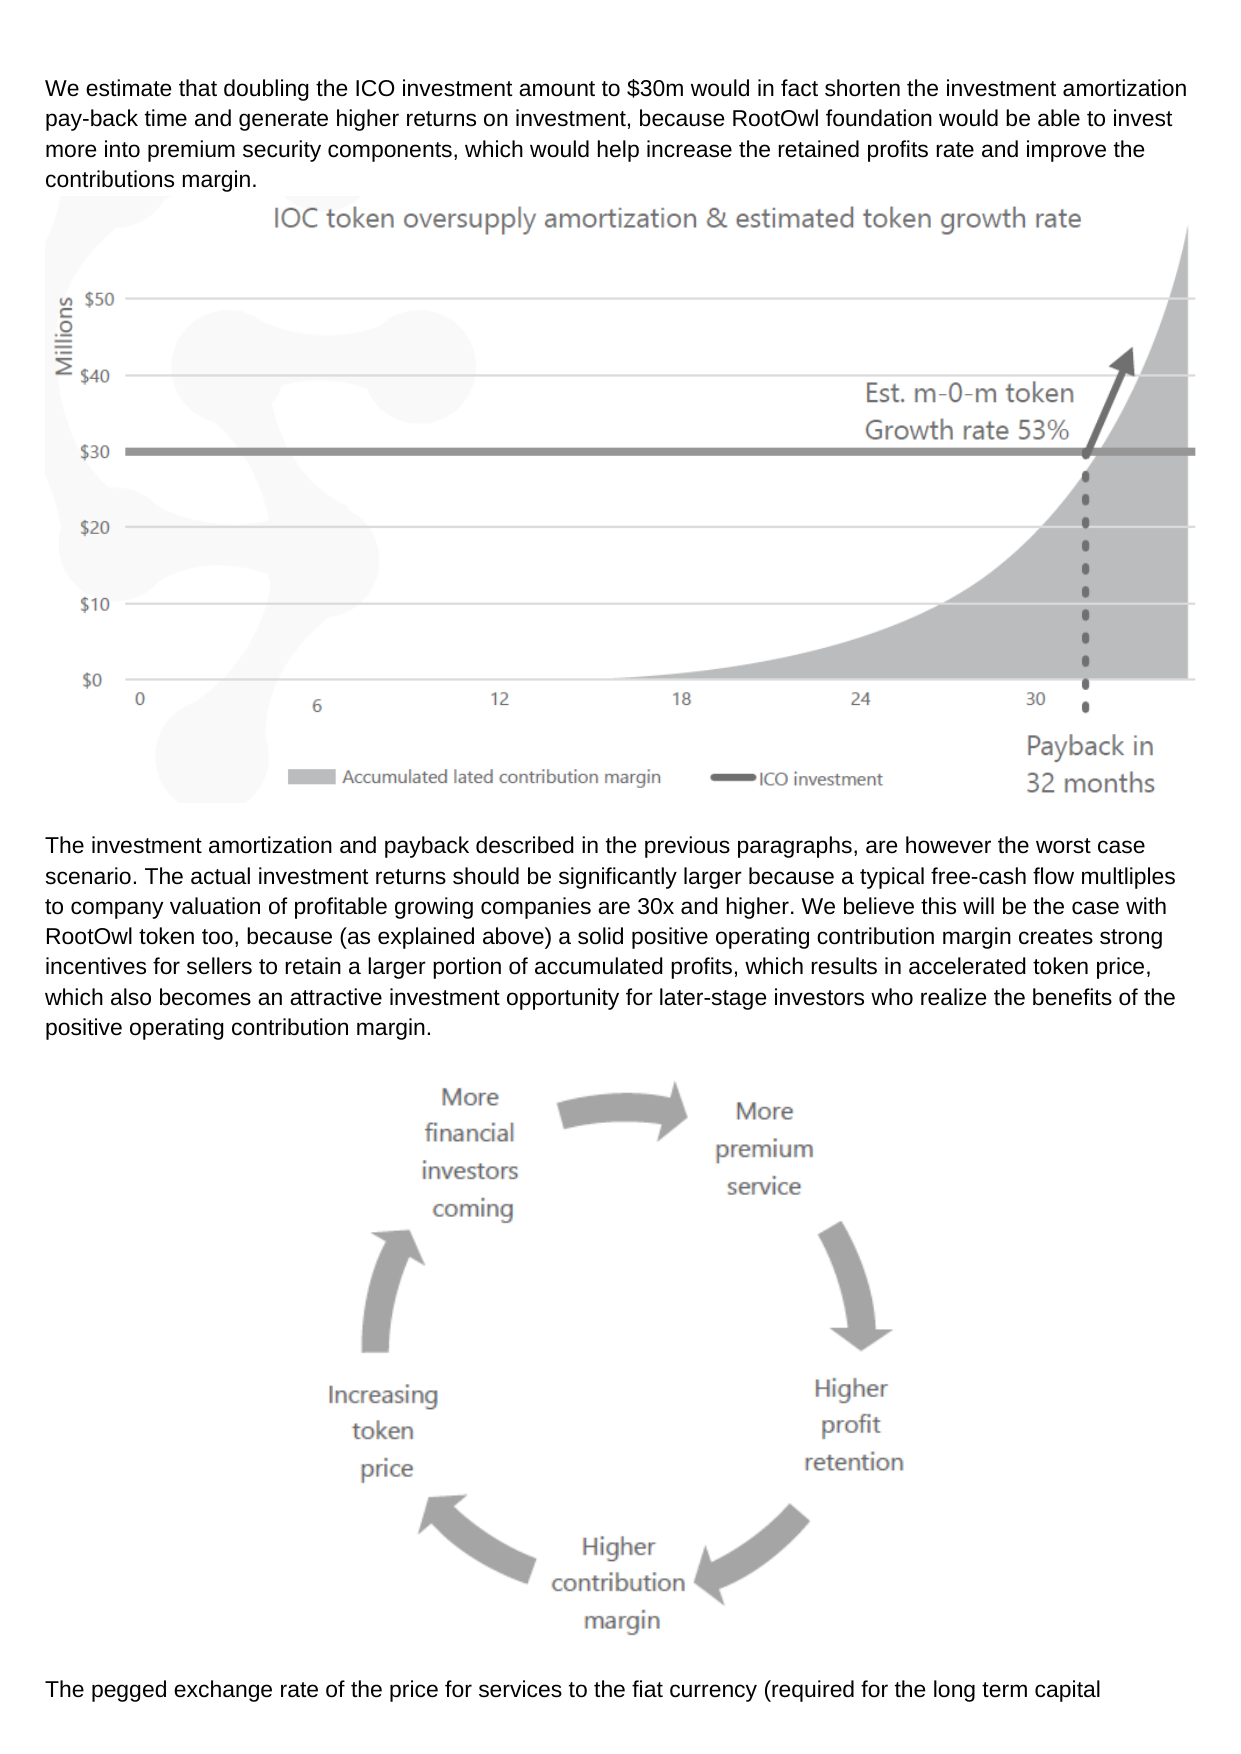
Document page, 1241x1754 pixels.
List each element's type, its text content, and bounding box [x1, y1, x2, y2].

picture [319, 1043, 921, 1643]
text We estimate that doubling the ICO investment amount to $30m would in fact shorten the investment amortization pay-back time and generate higher returns on investment, because RootOwl foundation would be able to invest more into premium security components, which would help increase the retained profits rate and improve the contributions margin. [45, 75, 1195, 192]
text The investment amortization and payback described in the previous paragraphs, are however the worst case scenario. The actual investment returns should be significantly larger because a typical free-cash flow multliples to company valuation of profitable growing companies are 30x and higher. We believe this will be the case with RootOwl token too, because (as explained above) a solid positive operating contribution margin creates strong incentives for sellers to retain a larger portion of accumulated profits, which results in accelerated token price, which also becomes an attractive investment opportunity for later-stage investors who realize the benefits of the positive operating contribution margin. [45, 832, 1195, 1040]
text The pegged exchange rate of the price for services to the fiat currency (required for the long term capital [45, 1676, 1195, 1703]
picture [45, 196, 1196, 803]
